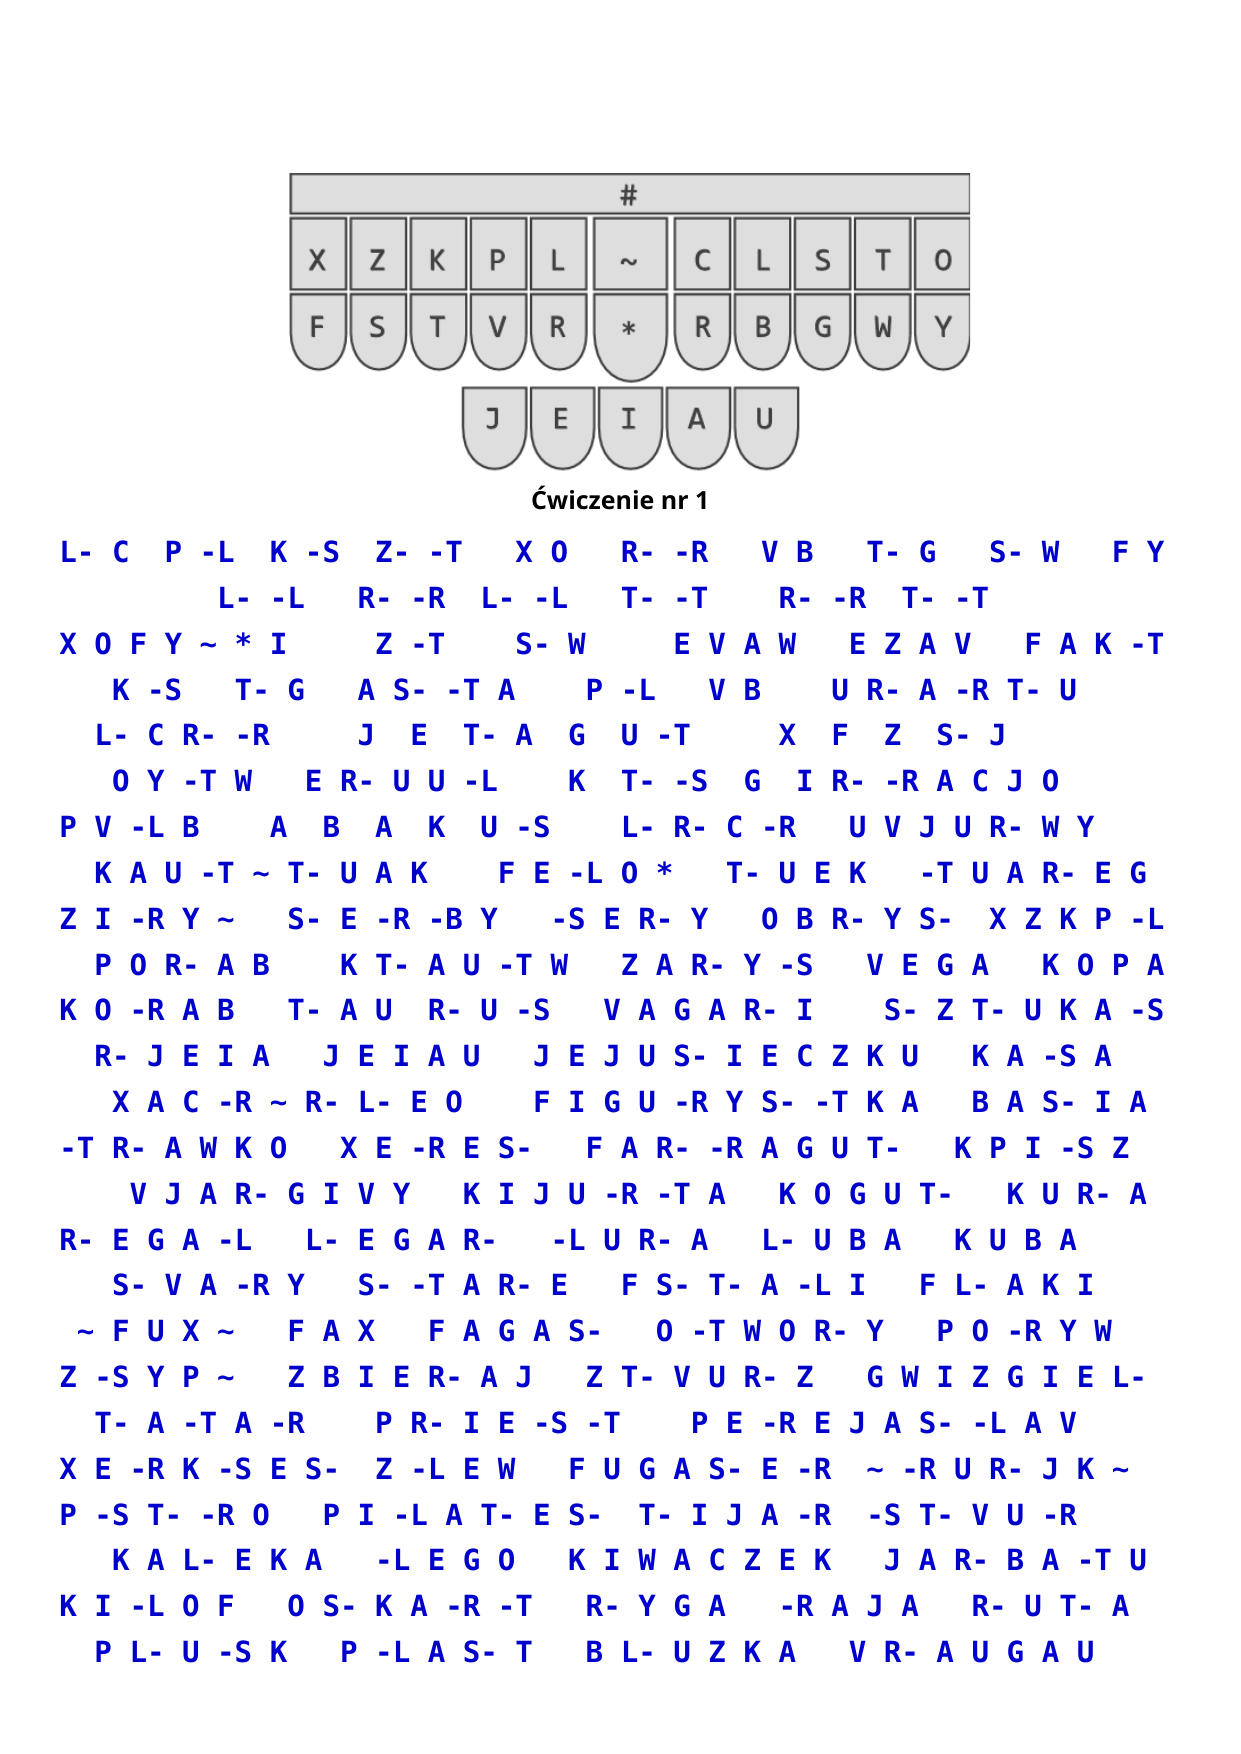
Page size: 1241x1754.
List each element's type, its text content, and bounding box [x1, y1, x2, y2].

text V J A R- G I V Y K I J U -R -T A K O G U T- K U R- A [59, 1177, 1181, 1211]
text T- A -T A -R P R- I E -S -T P E -R E J A S- -L A V [59, 1406, 1181, 1440]
text S- V A -R Y S- -T A R- E F S- T- A -L I F L- A K I [59, 1269, 1181, 1303]
text P -S T- -R O P I -L A T- E S- T- I J A -R -S T- V U -R [59, 1498, 1181, 1532]
text Z -S Y P ~ Z B I E R- A J Z T- V U R- Z G W I Z G I E L- [59, 1360, 1181, 1394]
text K O -R A B T- A U R- U -S V A G A R- I S- Z T- U K A -S [59, 994, 1181, 1028]
text O Y -T W E R- U U -L K T- -S G I R- -R A C J O [59, 764, 1181, 798]
text K A U -T ~ T- U A K F E -L O * T- U E K -T U A R- E G [59, 856, 1181, 890]
picture [289, 173, 971, 483]
text X O F Y ~ * I Z -T S- W E V A W E Z A V F A K -T [59, 627, 1181, 661]
subtitle Ćwiczenie nr 1 [59, 143, 1181, 517]
text R- E G A -L L- E G A R- -L U R- A L- U B A K U B A [59, 1223, 1181, 1257]
text P L- U -S K P -L A S- T B L- U Z K A V R- A U G A U [59, 1635, 1181, 1669]
text X A C -R ~ R- L- E O F I G U -R Y S- -T K A B A S- I A [59, 1085, 1181, 1119]
text K -S T- G A S- -T A P -L V B U R- A -R T- U [59, 673, 1181, 707]
text ~ F U X ~ F A X F A G A S- O -T W O R- Y P O -R Y W [59, 1314, 1181, 1348]
text P O R- A B K T- A U -T W Z A R- Y -S V E G A K O P A [59, 948, 1181, 982]
text L- C P -L K -S Z- -T X O R- -R V B T- G S- W F Y [59, 535, 1181, 569]
text Z I -R Y ~ S- E -R -B Y -S E R- Y O B R- Y S- X Z K P -L [59, 902, 1181, 936]
text P V -L B A B A K U -S L- R- C -R U V J U R- W Y [59, 810, 1181, 844]
text L- C R- -R J E T- A G U -T X F Z S- J [59, 719, 1181, 753]
text -T R- A W K O X E -R E S- F A R- -R A G U T- K P I -S Z [59, 1131, 1181, 1165]
text K A L- E K A -L E G O K I W A C Z E K J A R- B A -T U [59, 1544, 1181, 1578]
text R- J E I A J E I A U J E J U S- I E C Z K U K A -S A [59, 1039, 1181, 1073]
text L- -L R- -R L- -L T- -T R- -R T- -T [59, 581, 1181, 615]
text X E -R K -S E S- Z -L E W F U G A S- E -R ~ -R U R- J K ~ [59, 1452, 1181, 1486]
text K I -L O F O S- K A -R -T R- Y G A -R A J A R- U T- A [59, 1589, 1181, 1623]
